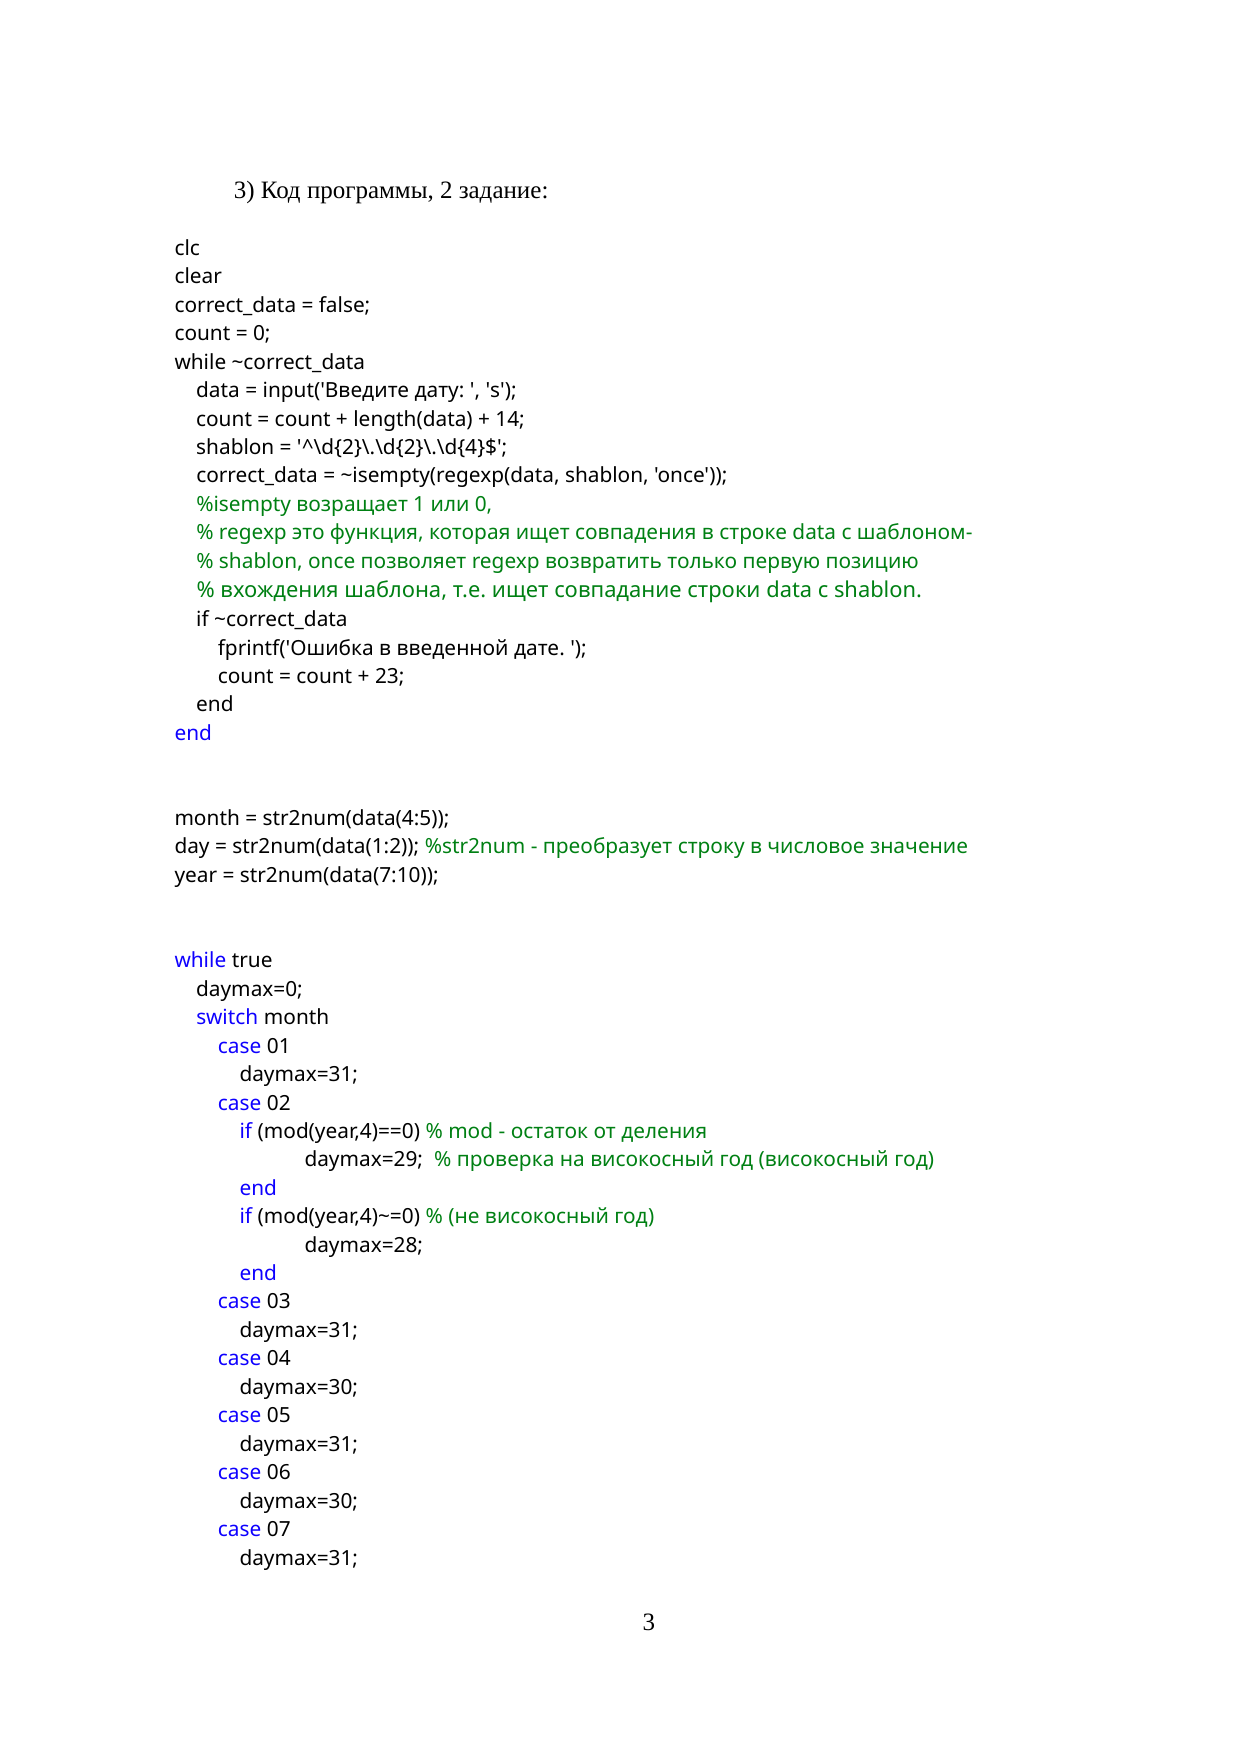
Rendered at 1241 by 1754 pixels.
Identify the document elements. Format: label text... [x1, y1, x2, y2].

text daymax=31; [174, 1543, 1123, 1571]
text daymax=31; [174, 1315, 1123, 1343]
text case 02 [174, 1088, 1123, 1116]
text data = input('Введите дату: ', 's'); [174, 375, 1123, 404]
text daymax=30; [174, 1486, 1123, 1514]
text daymax=31; [174, 1059, 1123, 1088]
text switch month [174, 1002, 1123, 1031]
text if (mod(year,4)==0) % mod - остаток от деления [174, 1116, 1123, 1144]
text case 01 [174, 1031, 1123, 1059]
text daymax=0; [174, 974, 1123, 1002]
text % regexp это функция, которая ищет совпадения в строке data с шаблоном- [174, 517, 1123, 546]
text daymax=30; [174, 1372, 1123, 1400]
text %isempty возращает 1 или 0, [174, 489, 1123, 517]
text day = str2num(data(1:2)); %str2num - преобразует строку в числовое значение [174, 832, 1123, 860]
text daymax=31; [174, 1429, 1123, 1457]
text if (mod(year,4)~=0) % (не високосный год) [174, 1201, 1123, 1230]
text end [174, 1173, 1123, 1201]
text 3) Код программы, 2 задание: [174, 176, 1123, 204]
text count = count + 23; [174, 661, 1123, 689]
text clc [174, 233, 1123, 262]
text case 06 [174, 1457, 1123, 1486]
text end [174, 689, 1123, 718]
text % вхождения шаблона, т.е. ищет совпадание строки data с shablon. [174, 574, 1123, 604]
text end [174, 718, 1123, 746]
text daymax=29; % проверка на високосный год (високосный год) [174, 1144, 1123, 1173]
text count = count + length(data) + 14; [174, 404, 1123, 432]
text case 05 [174, 1400, 1123, 1429]
text clear [174, 262, 1123, 290]
text correct_data = false; [174, 290, 1123, 318]
text case 04 [174, 1343, 1123, 1372]
text correct_data = ~isempty(regexp(data, shablon, 'once')); [174, 461, 1123, 489]
text month = str2num(data(4:5)); [174, 803, 1123, 832]
text year = str2num(data(7:10)); [174, 860, 1123, 888]
text while ~correct_data [174, 347, 1123, 375]
text if ~correct_data [174, 604, 1123, 633]
text case 07 [174, 1514, 1123, 1543]
text % shablon, once позволяет regexp возвратить только первую позицию [174, 546, 1123, 574]
text fprintf('Ошибка в введенной дате. '); [174, 633, 1123, 661]
text daymax=28; [174, 1230, 1123, 1258]
text shablon = '^\d{2}\.\d{2}\.\d{4}$'; [174, 432, 1123, 461]
text count = 0; [174, 318, 1123, 347]
text case 03 [174, 1287, 1123, 1315]
text while true [174, 945, 1123, 974]
text end [174, 1258, 1123, 1287]
